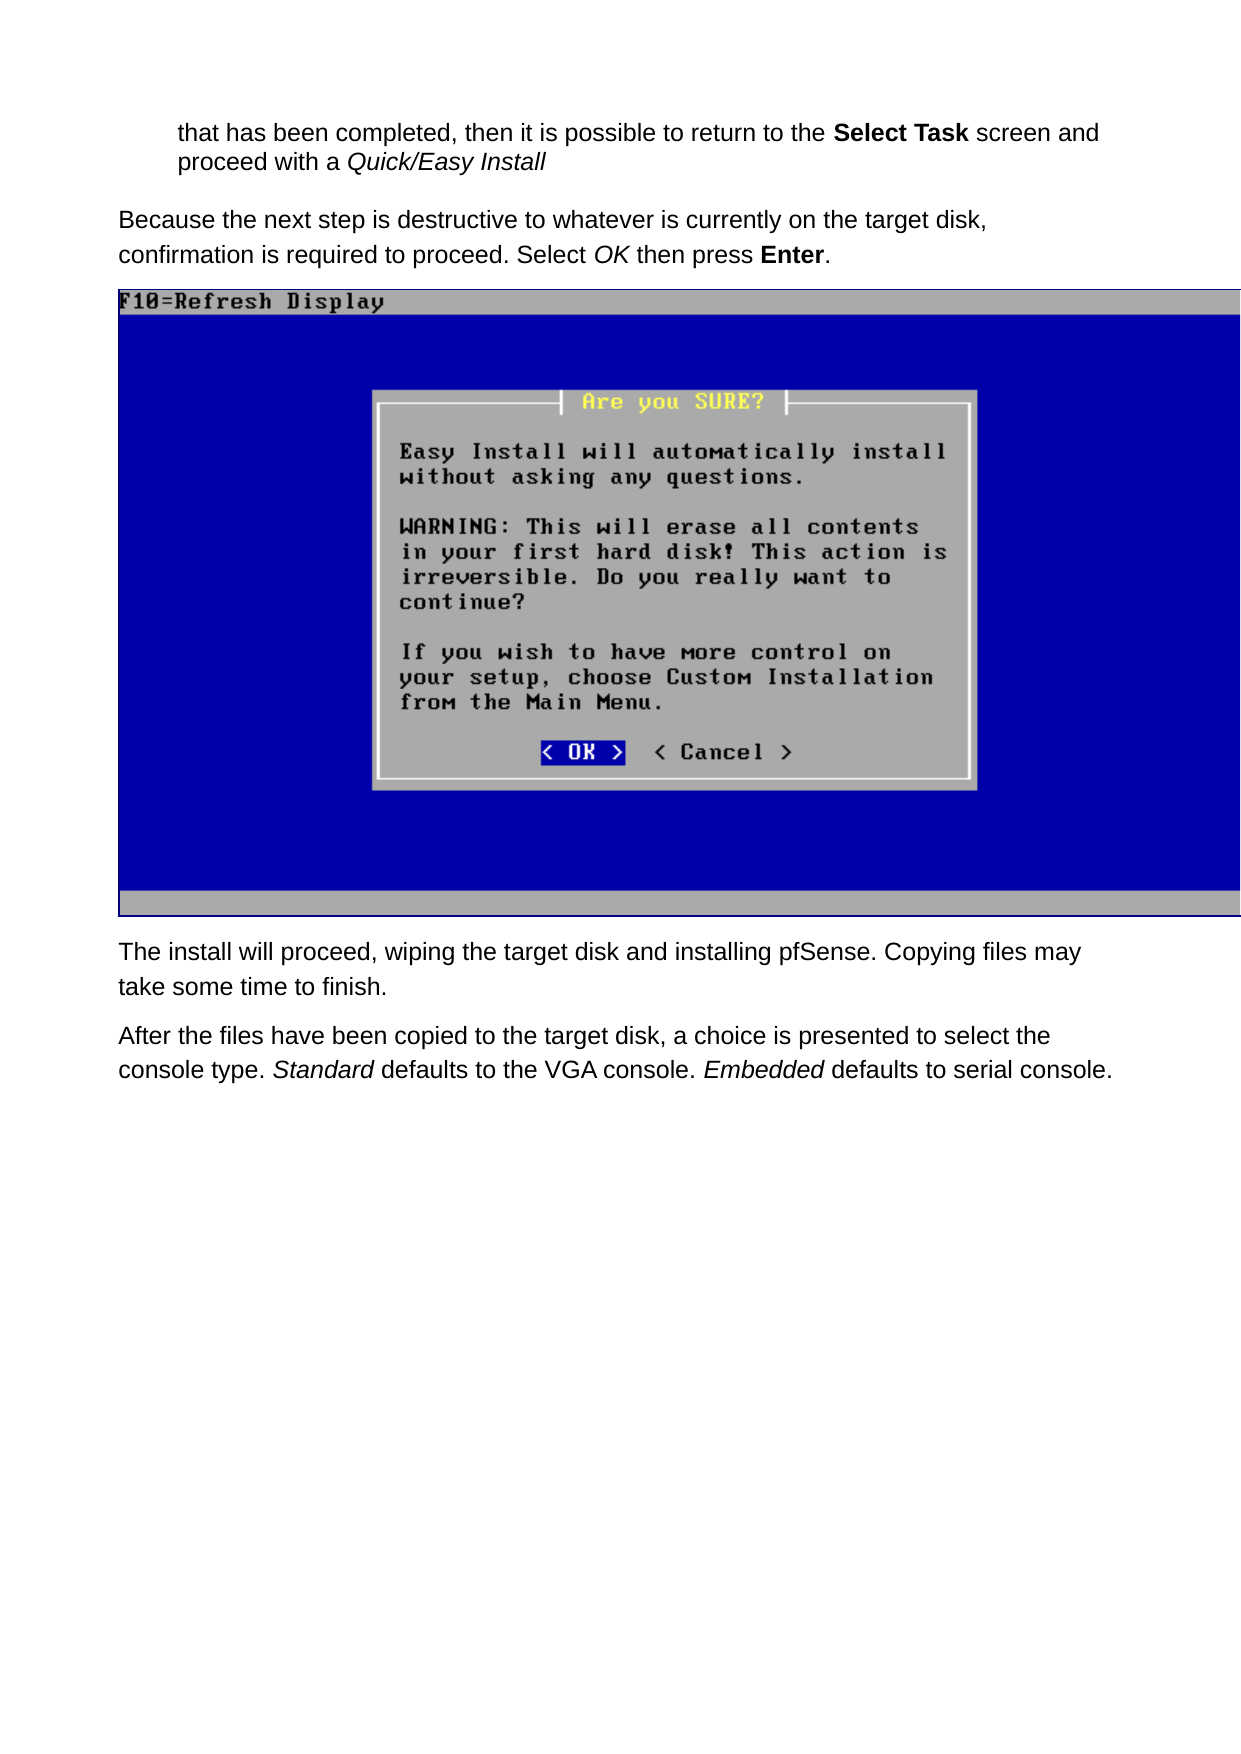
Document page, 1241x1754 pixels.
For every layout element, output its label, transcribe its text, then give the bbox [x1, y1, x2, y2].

text Because the next step is destructive to whatever is currently on the target disk, confirmation is required to proceed. Select OK then press Enter. [118, 205, 1122, 268]
text The install will proceed, wiping the target disk and installing pfSense. Copying files may take some time to finish. [118, 937, 1122, 1000]
text After the files have been copied to the target disk, a choice is presented to select the console type. Standard defaults to the VGA console. Embedded defaults to serial console. [118, 1021, 1122, 1084]
picture [120, 290, 1241, 915]
list that has been completed, then it is possible to return to the Select Task screen and proceed with a Quick/Easy Install [177, 118, 1122, 176]
